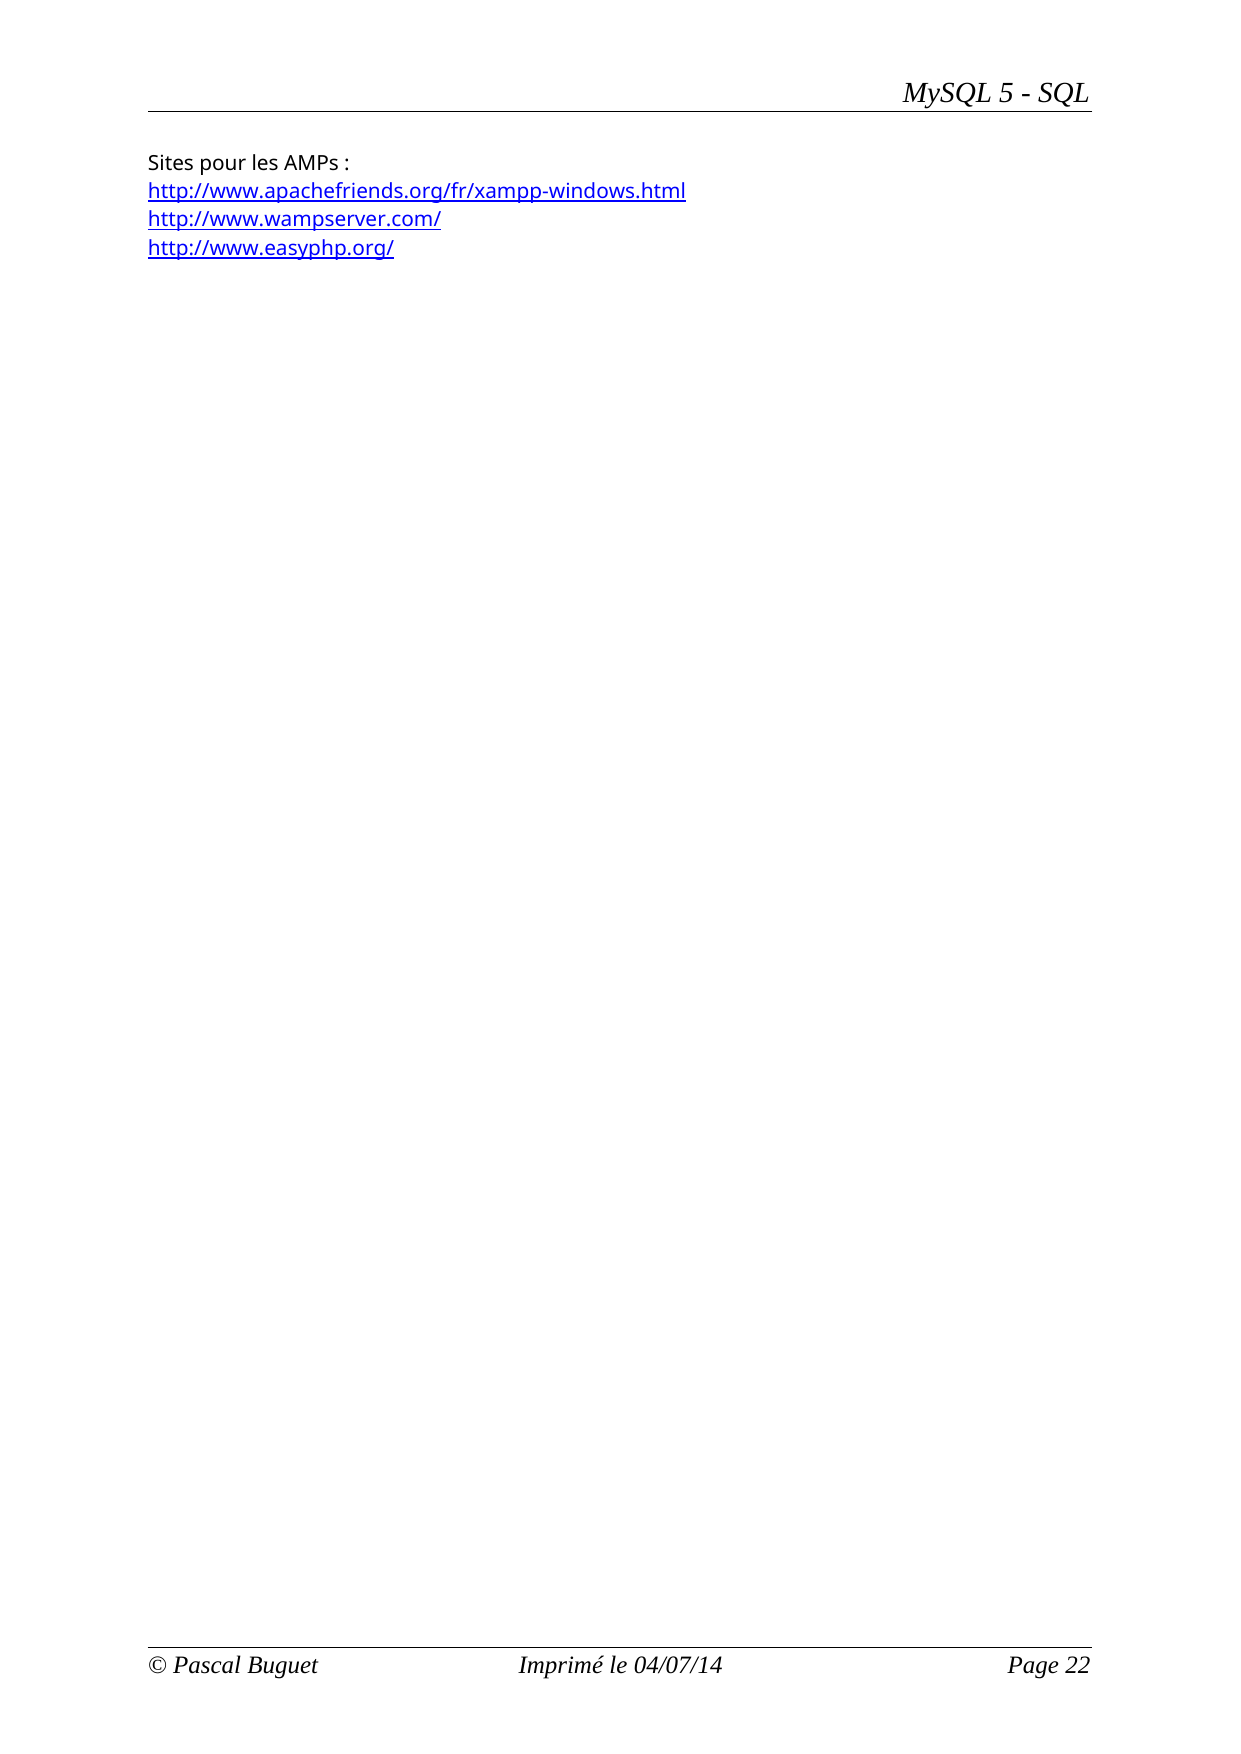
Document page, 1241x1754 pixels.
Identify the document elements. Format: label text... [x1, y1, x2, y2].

text http://www.wampserver.com/ [148, 204, 1092, 233]
text http://www.apachefriends.org/fr/xampp-windows.html [148, 176, 1092, 204]
text http://www.easyphp.org/ [148, 233, 1092, 261]
text Sites pour les AMPs : [148, 148, 1092, 176]
